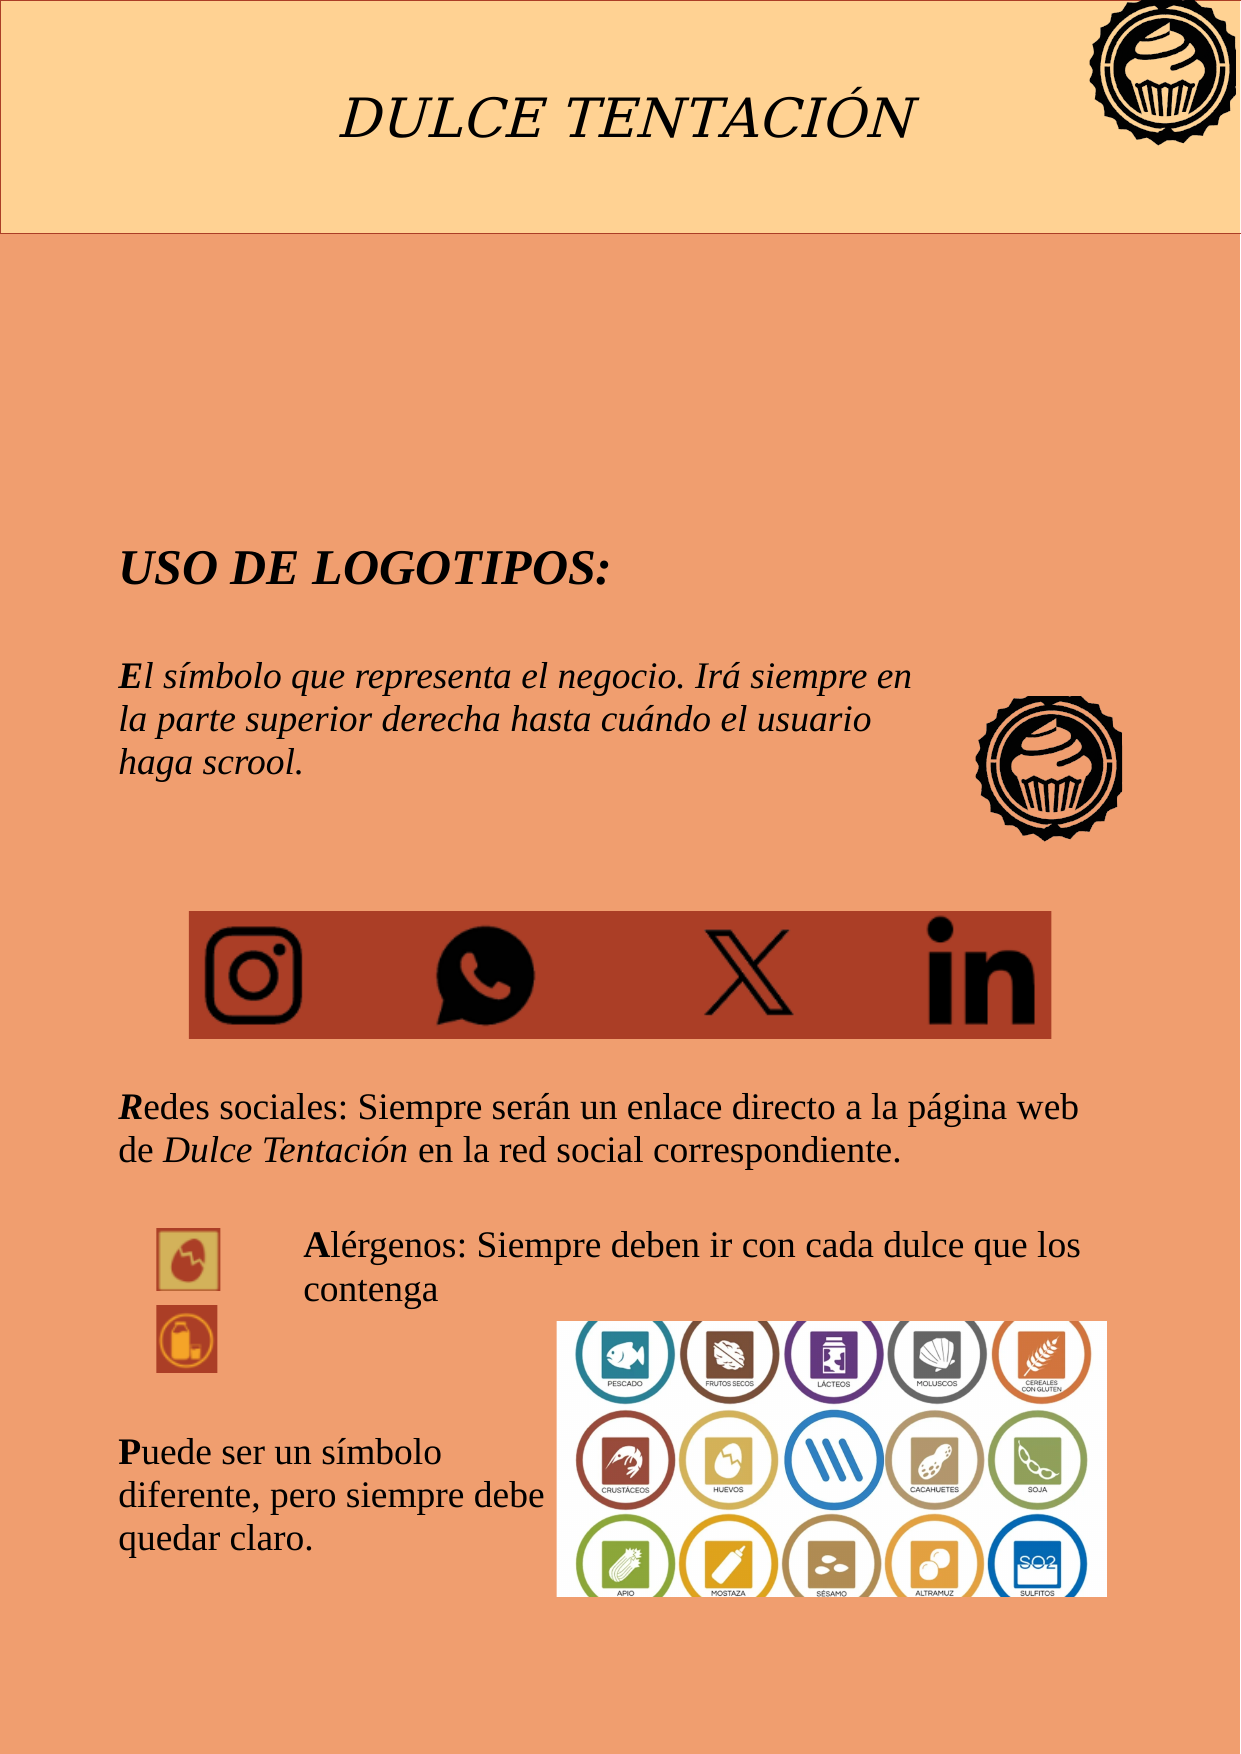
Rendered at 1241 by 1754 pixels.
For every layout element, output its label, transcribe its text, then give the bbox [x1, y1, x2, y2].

text [1107, 1429, 1122, 1559]
text El símbolo que representa el negocio. Irá siempre en [118, 653, 1122, 696]
picture [188, 911, 1052, 1039]
text USO DE LOGOTIPOS: [118, 538, 1122, 596]
picture [975, 696, 1123, 843]
text la parte superior derecha hasta cuándo el usuario [118, 696, 975, 739]
picture [156, 1228, 221, 1291]
picture [156, 1305, 218, 1373]
text Puede ser un símbolo diferente, pero siempre debe quedar claro. [118, 1429, 556, 1559]
text haga scrool. [118, 739, 975, 782]
text Redes sociales: Siempre serán un enlace directo a la página web de Dulce Tentación en la red social correspondiente. [118, 1084, 1122, 1171]
picture [1089, 0, 1236, 147]
picture [556, 1321, 1107, 1597]
